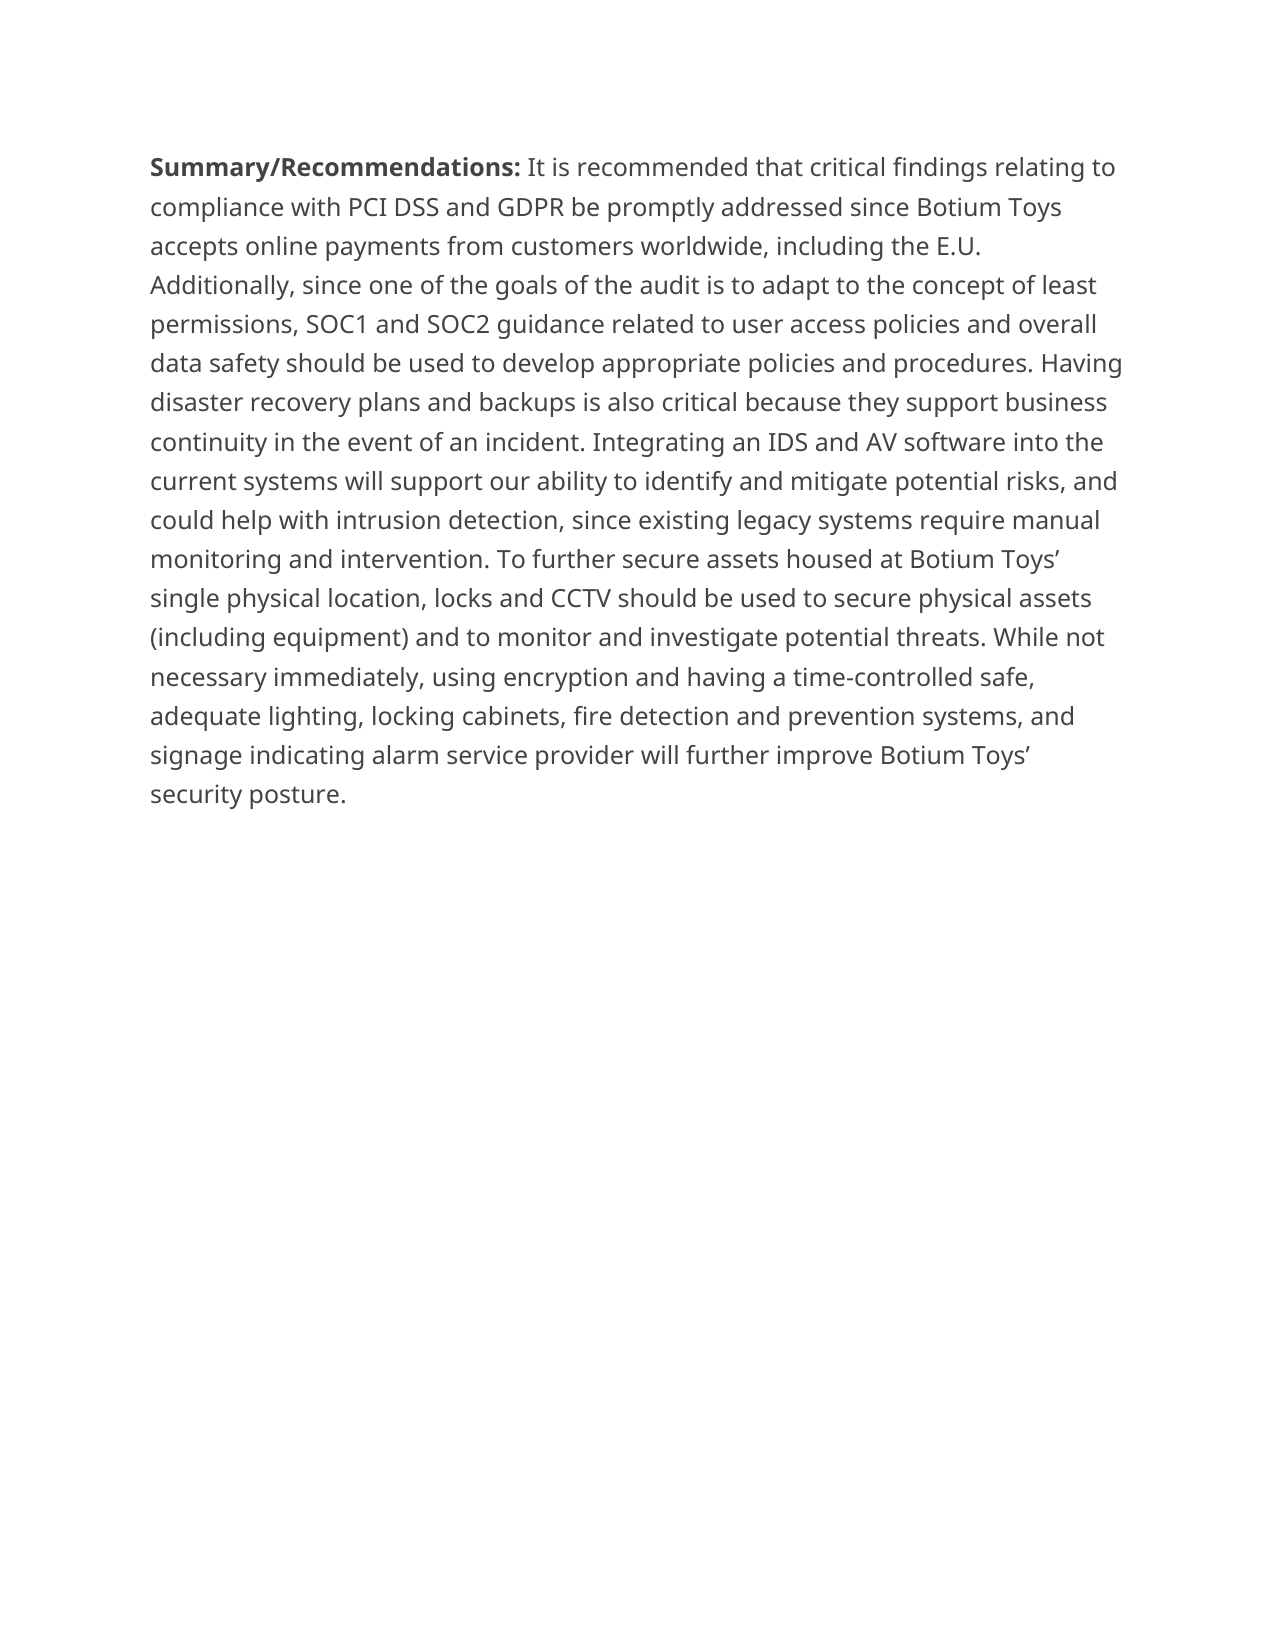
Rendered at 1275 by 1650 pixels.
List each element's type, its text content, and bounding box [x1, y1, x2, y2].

text Summary/Recommendations: It is recommended that critical findings relating to compliance with PCI DSS and GDPR be promptly addressed since Botium Toys accepts online payments from customers worldwide, including the E.U. Additionally, since one of the goals of the audit is to adapt to the concept of least permissions, SOC1 and SOC2 guidance related to user access policies and overall data safety should be used to develop appropriate policies and procedures. Having disaster recovery plans and backups is also critical because they support business continuity in the event of an incident. Integrating an IDS and AV software into the current systems will support our ability to identify and mitigate potential risks, and could help with intrusion detection, since existing legacy systems require manual monitoring and intervention. To further secure assets housed at Botium Toys’ single physical location, locks and CCTV should be used to secure physical assets (including equipment) and to monitor and investigate potential threats. While not necessary immediately, using encryption and having a time-controlled safe, adequate lighting, locking cabinets, fire detection and prevention systems, and signage indicating alarm service provider will further improve Botium Toys’ security posture. [150, 150, 1125, 811]
